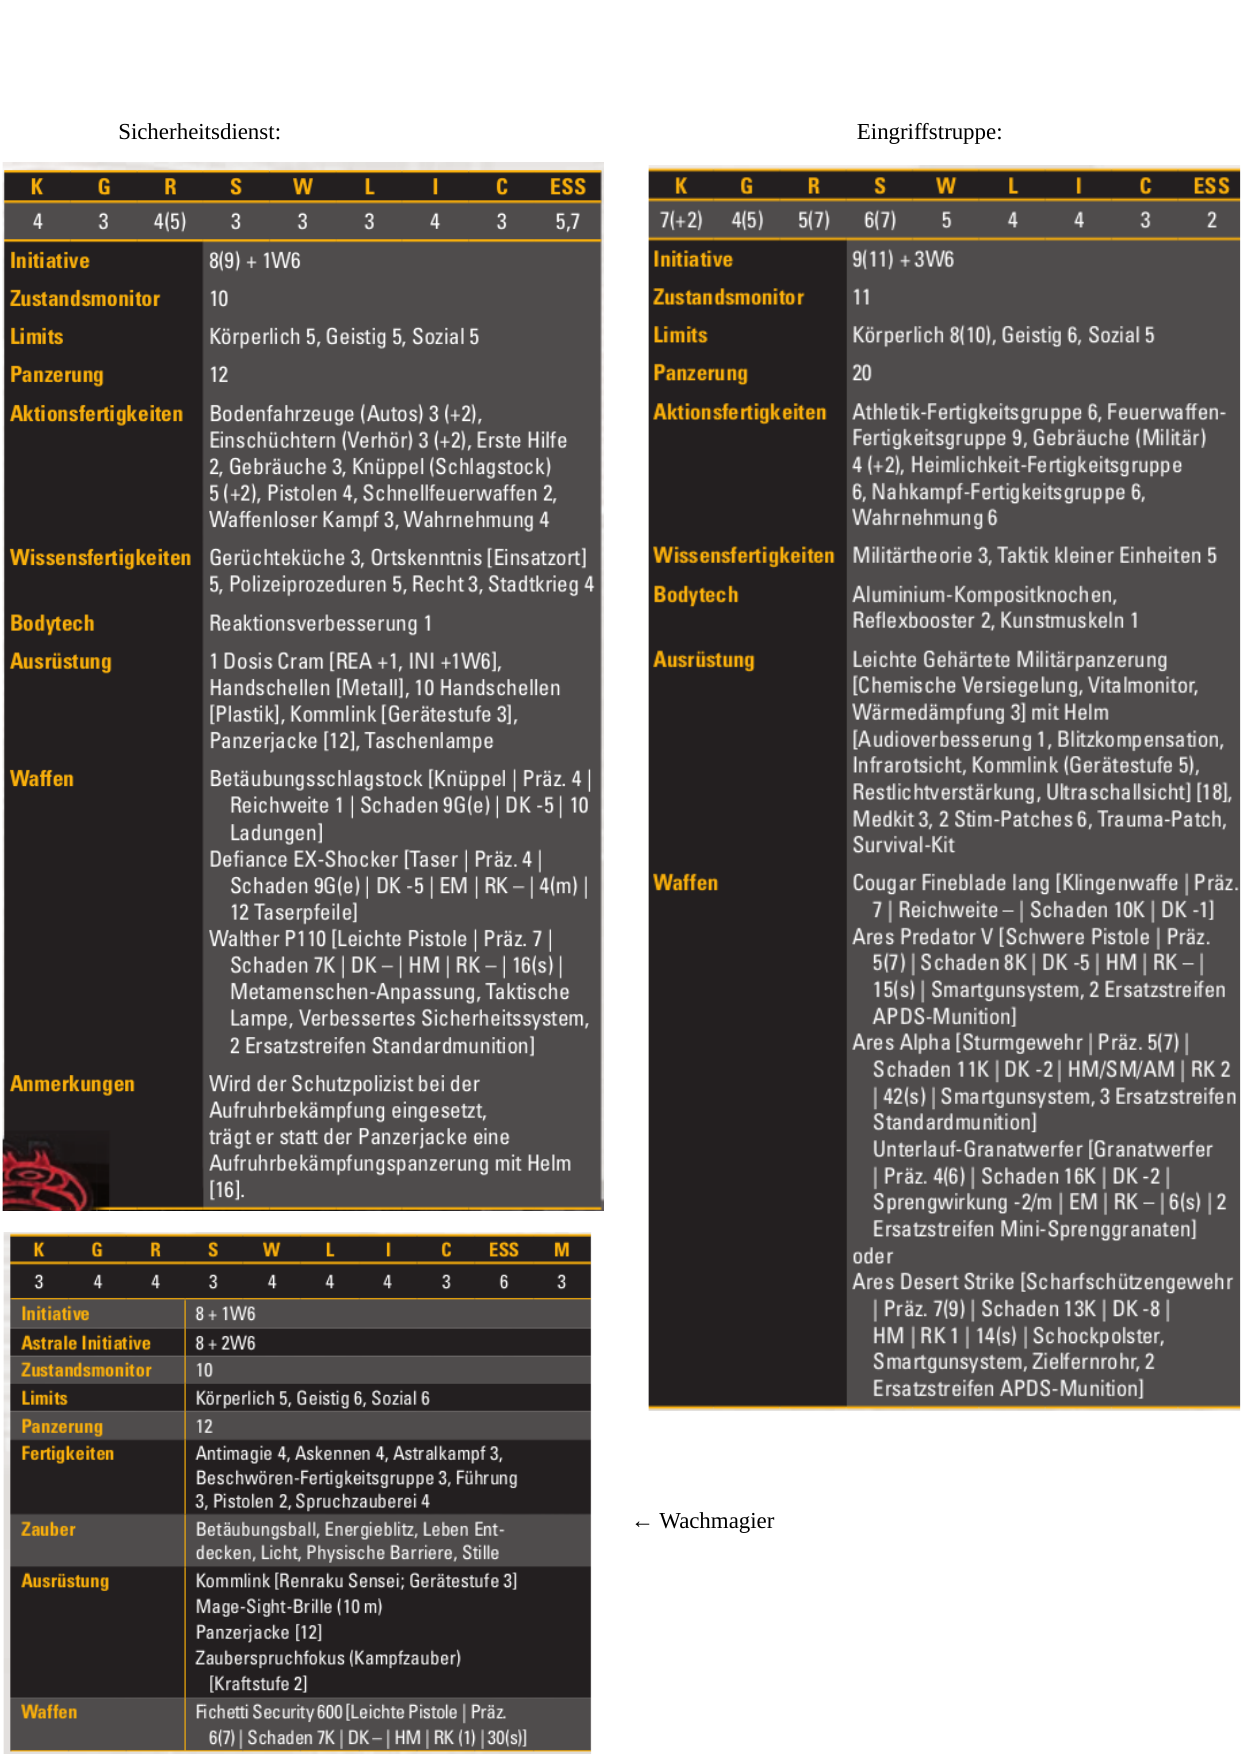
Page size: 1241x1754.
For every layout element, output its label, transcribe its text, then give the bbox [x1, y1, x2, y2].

text ← Wachmagier [592, 1507, 1122, 1533]
picture [2, 162, 604, 1211]
picture [3, 1232, 592, 1754]
picture [648, 165, 1241, 1411]
text Sicherheitsdienst: Eingriffstruppe: [118, 118, 1122, 144]
